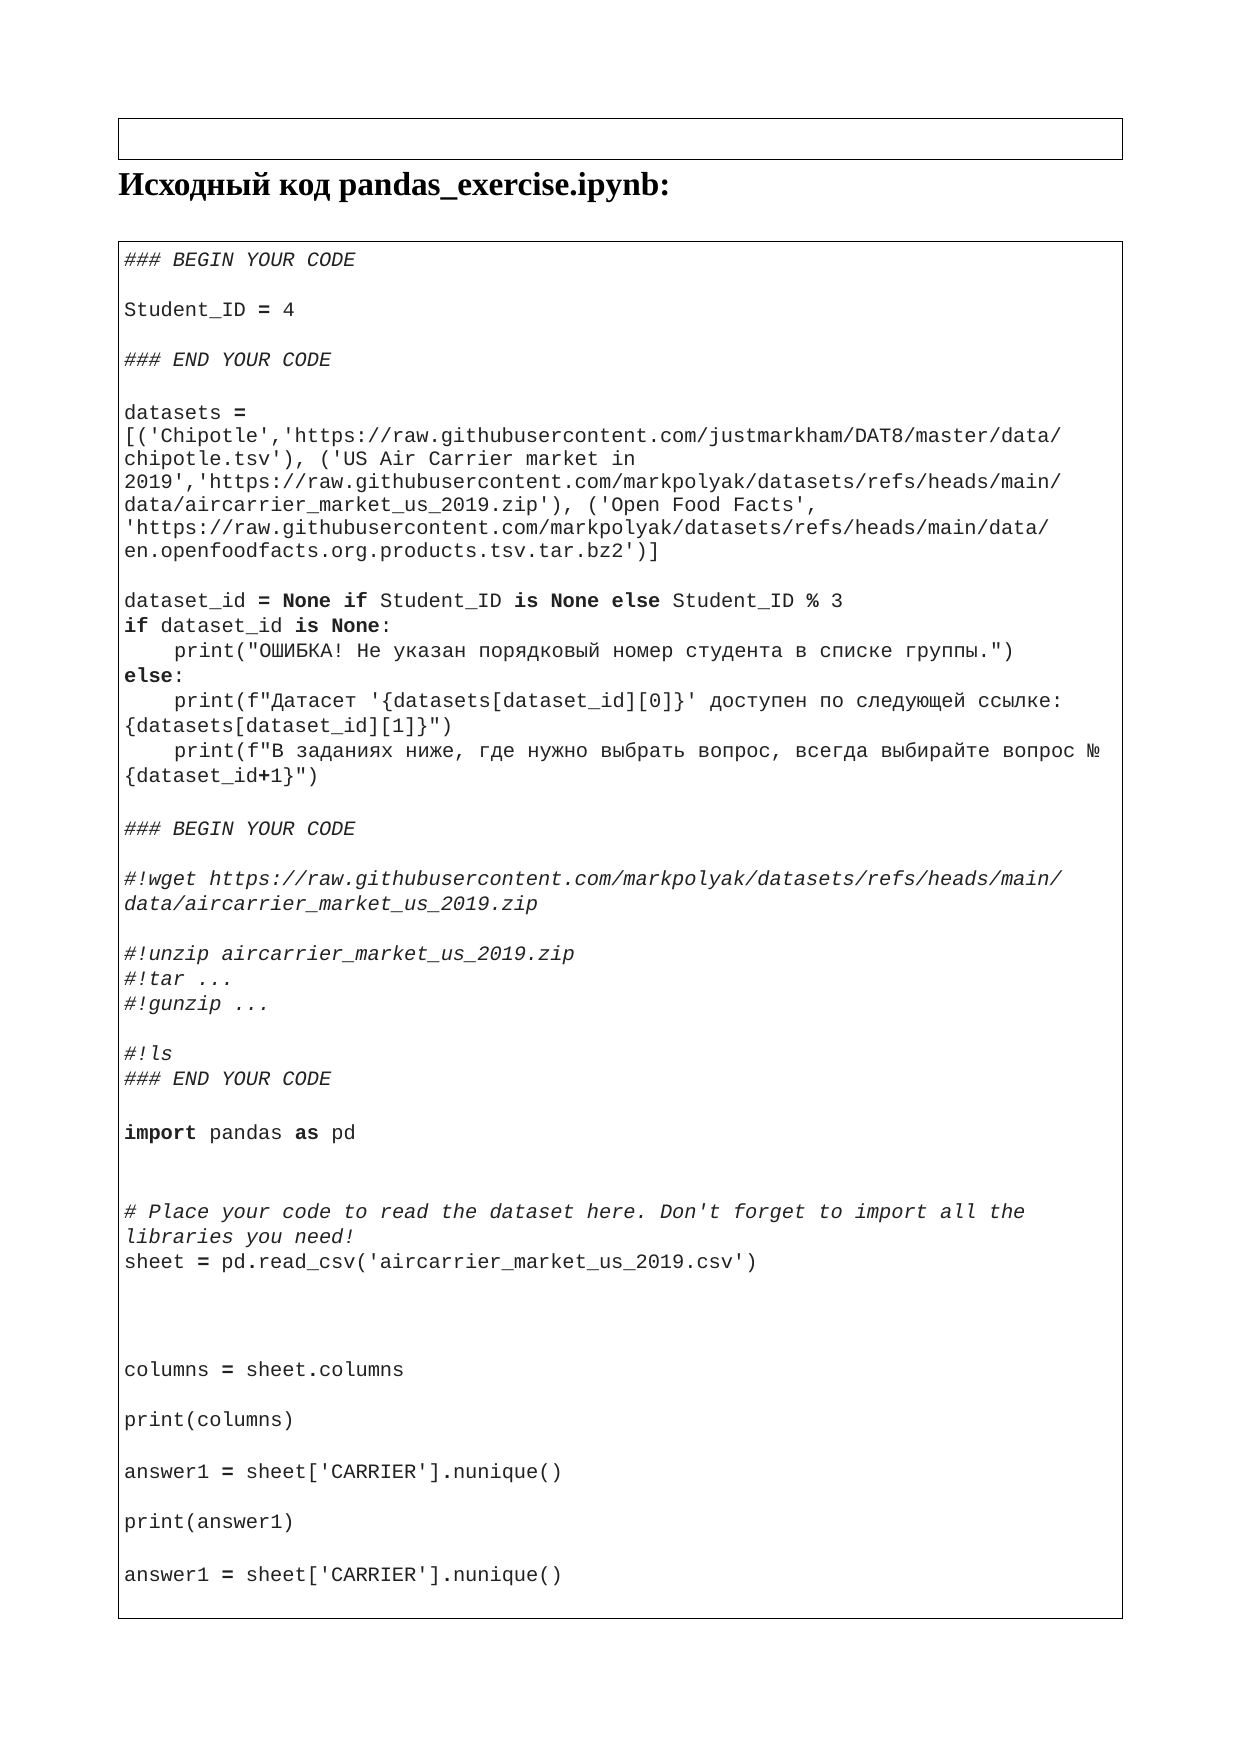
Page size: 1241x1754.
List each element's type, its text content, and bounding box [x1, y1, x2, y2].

table_header ### BEGIN YOUR CODE Student_ID = 4 ### END YOUR CODE datasets = [('Chipotle','https://raw.githubusercontent.com/justmarkham/DAT8/master/data/chipotle.tsv'), ('US Air Carrier market in 2019','https://raw.githubusercontent.com/markpolyak/datasets/refs/heads/main/data/aircarrier_market_us_2019.zip'), ('Open Food Facts', 'https://raw.githubusercontent.com/markpolyak/datasets/refs/heads/main/data/en.openfoodfacts.org.products.tsv.tar.bz2')] dataset_id = None if Student_ID is None else Student_ID % 3 if dataset_id is None: print("ОШИБКА! Не указан порядковый номер студента в списке группы.") else: print(f"Датасет '{datasets[dataset_id][0]}' доступен по следующей ссылке: {datasets[dataset_id][1]}") print(f"В заданиях ниже, где нужно выбрать вопрос, всегда выбирайте вопрос № {dataset_id+1}") ### BEGIN YOUR CODE #!wget https://raw.githubusercontent.com/markpolyak/datasets/refs/heads/main/data/aircarrier_market_us_2019.zip #!unzip aircarrier_market_us_2019.zip #!tar ... #!gunzip ... #!ls ### END YOUR CODE import pandas as pd # Place your code to read the dataset here. Don't forget to import all the libraries you need! sheet = pd.read_csv('aircarrier_market_us_2019.csv') columns = sheet.columns print(columns) answer1 = sheet['CARRIER'].nunique() print(answer1) answer1 = sheet['CARRIER'].nunique() [119, 242, 1122, 1618]
table_header [119, 119, 1122, 159]
subtitle Исходный код pandas_exercise.ipynb: [118, 164, 1122, 241]
